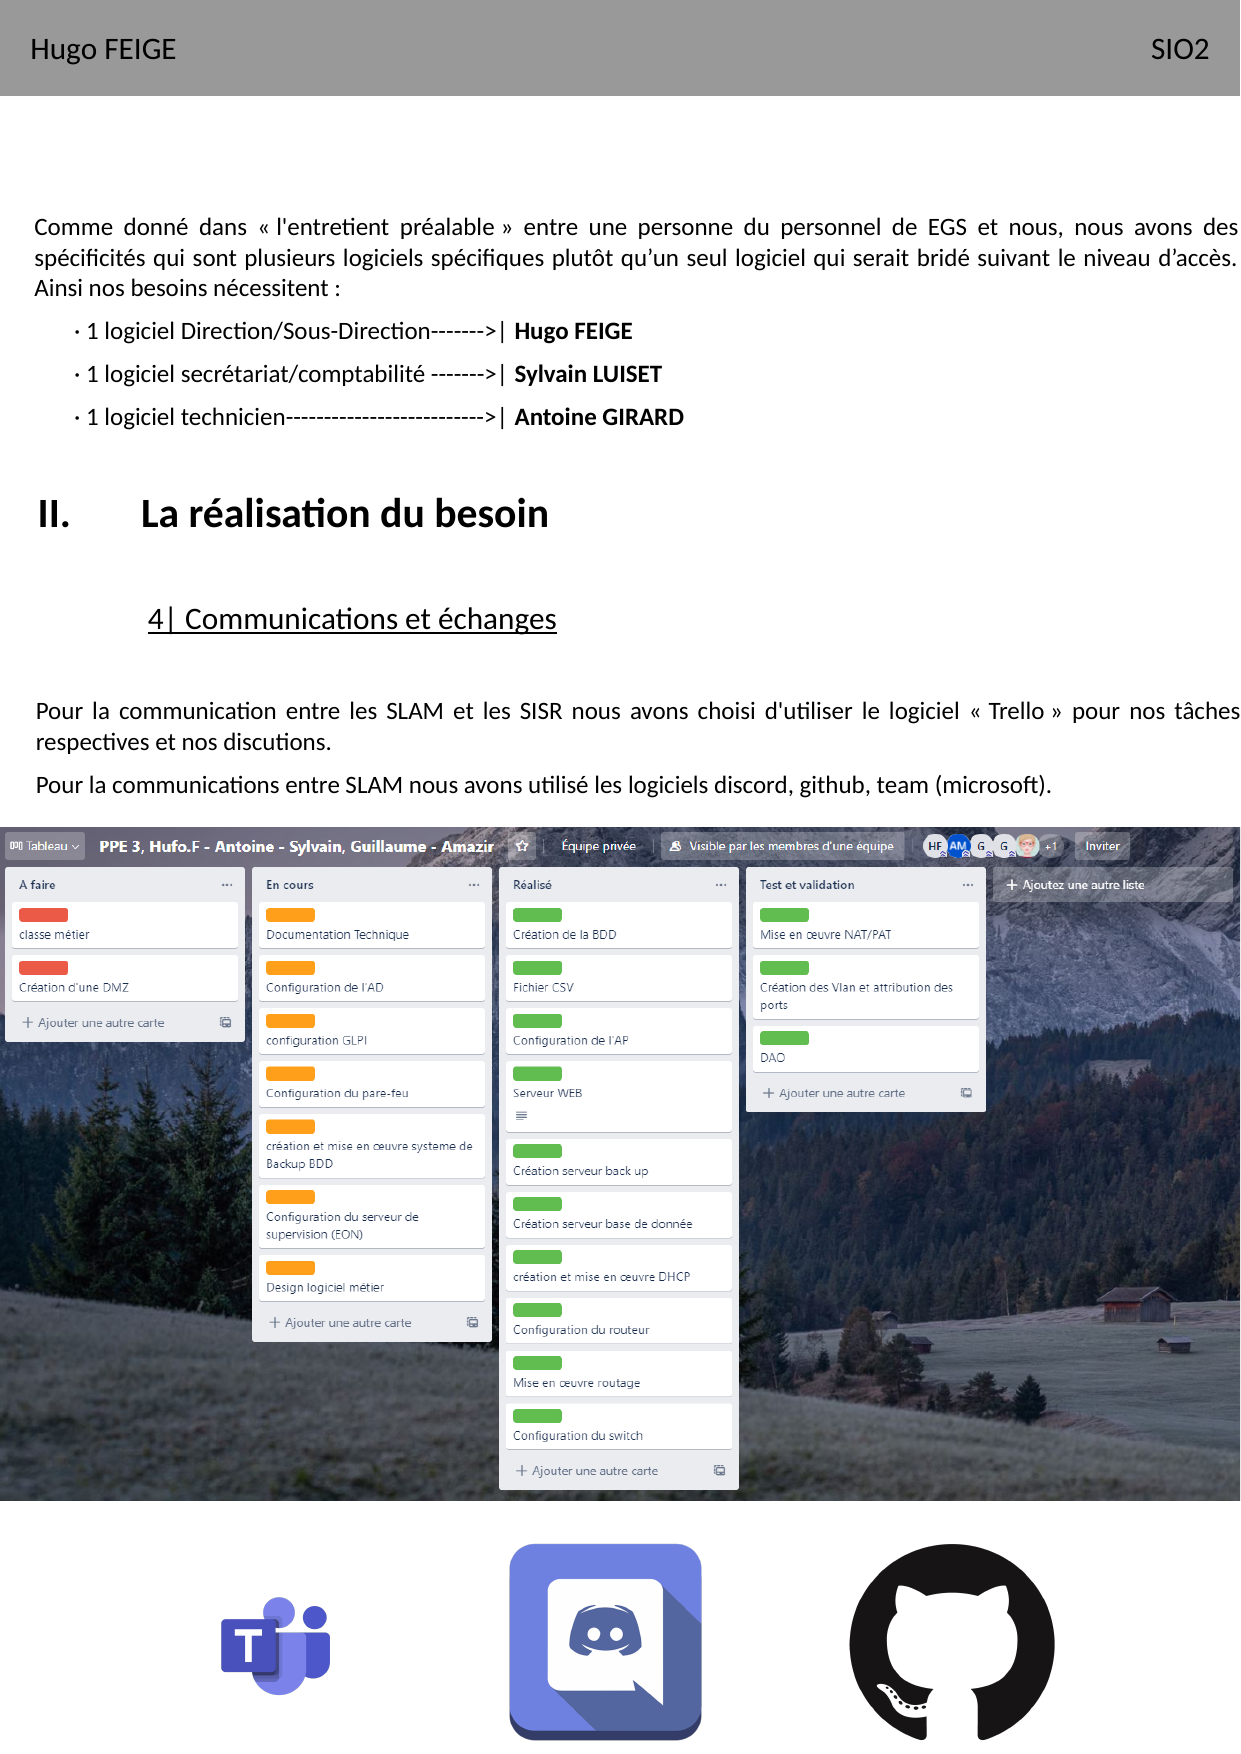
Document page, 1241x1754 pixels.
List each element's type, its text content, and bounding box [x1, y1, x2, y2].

text · 1 logiciel secrétariat/comptabilité ------->| Sylvain LUISET [0, 358, 1240, 389]
text Pour la communication entre les SLAM et les SISR nous avons choisi d'utiliser le logiciel « Trello » pour nos tâches respectives et nos discutions. [36, 695, 1240, 756]
text · 1 logiciel Direction/Sous-Direction------->| Hugo FEIGE [0, 315, 1240, 346]
picture [502, 1542, 709, 1743]
text · 1 logiciel technicien-------------------------->| Antoine GIRARD [0, 401, 1240, 432]
picture [849, 1542, 1055, 1743]
text Comme donné dans « l'entretient préalable » entre une personne du personnel de EGS et nous, nous avons des spécificités qui sont plusieurs logiciels spécifiques plutôt qu’un seul logiciel qui serait bridé suivant le niveau d’accès. Ainsi nos besoins nécessitent : [34, 211, 1240, 303]
picture [0, 827, 1241, 1501]
list La réalisation du besoin [37, 487, 1240, 538]
picture [172, 1545, 379, 1746]
text 4| Communications et échanges [0, 589, 1240, 640]
text Pour la communications entre SLAM nous avons utilisé les logiciels discord, github, team (microsoft). [36, 769, 1240, 799]
